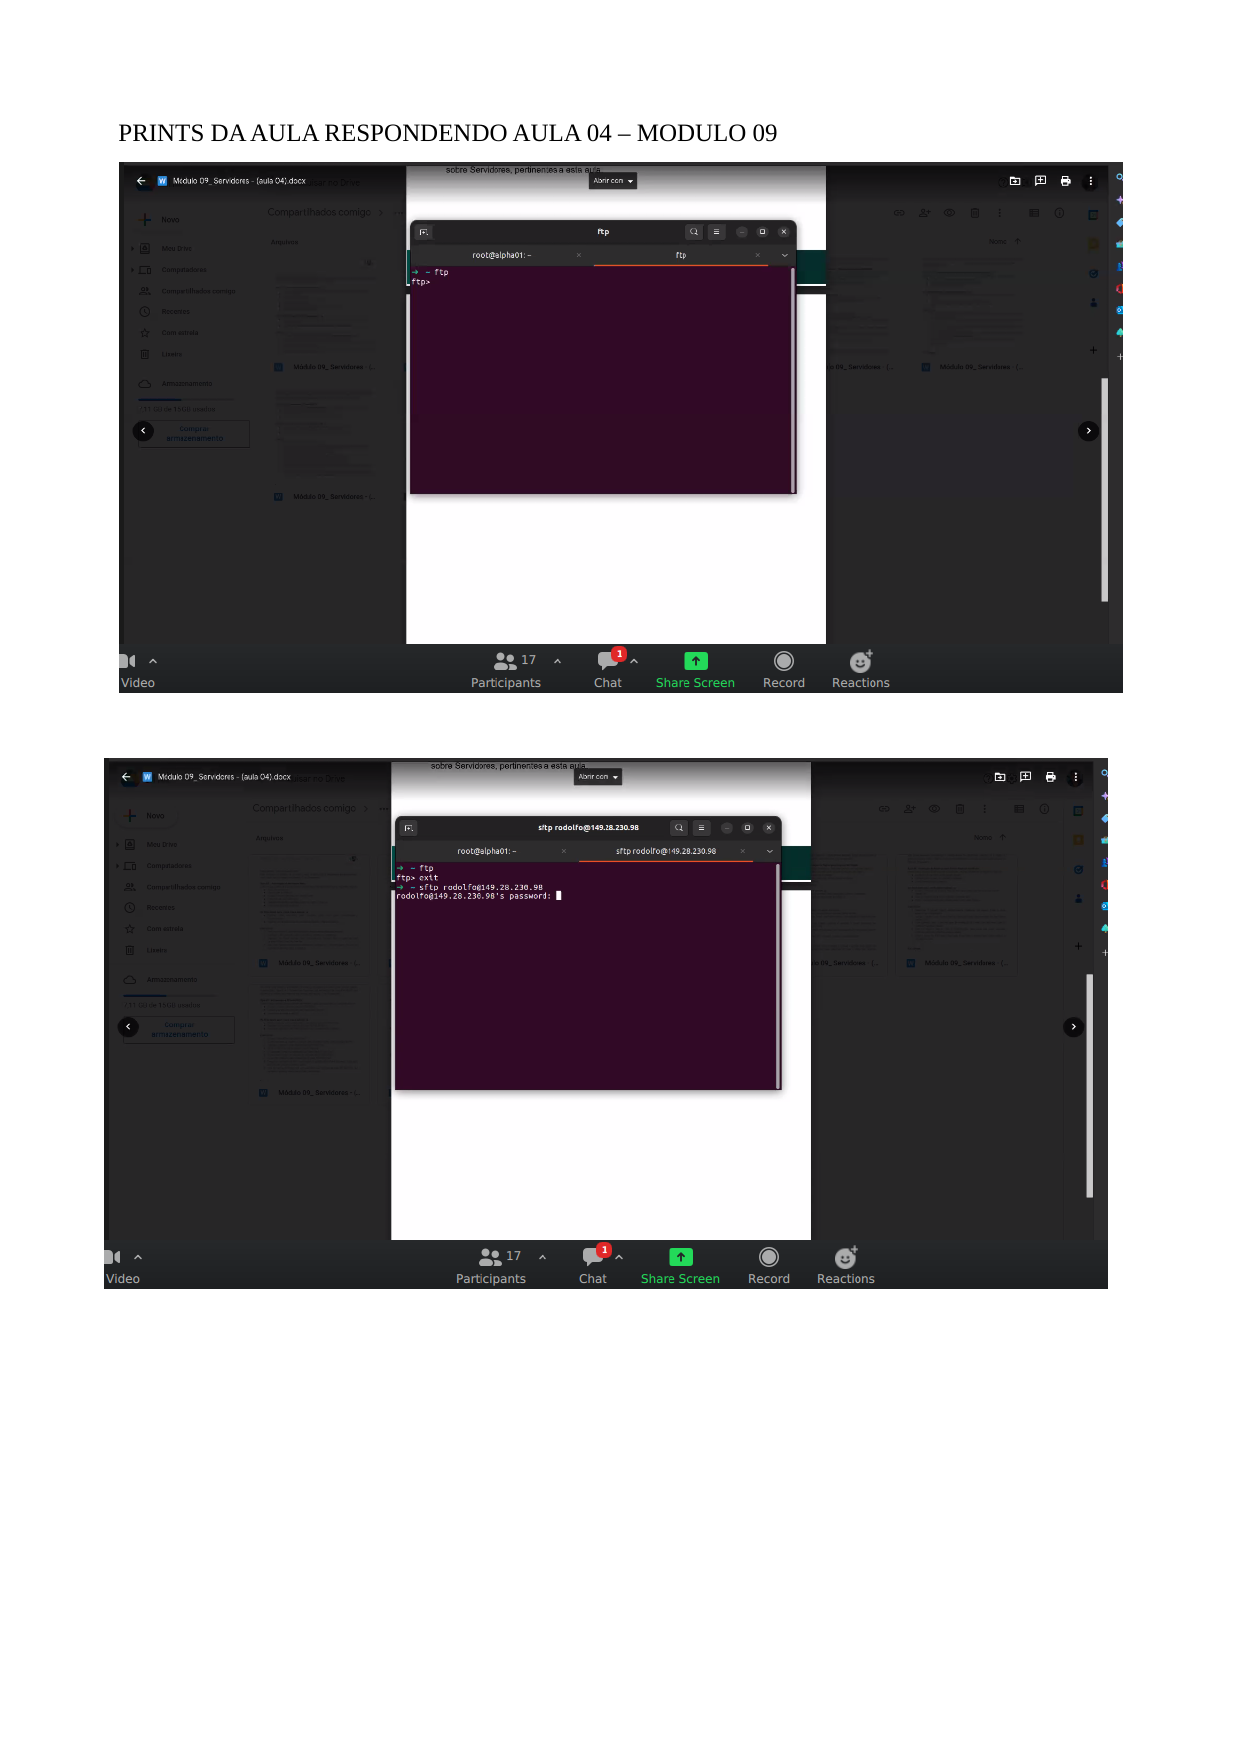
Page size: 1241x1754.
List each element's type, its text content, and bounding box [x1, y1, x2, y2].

picture [119, 162, 1123, 693]
text PRINTS DA AULA RESPONDENDO AULA 04 – MODULO 09 [118, 118, 1122, 147]
picture [104, 758, 1108, 1289]
